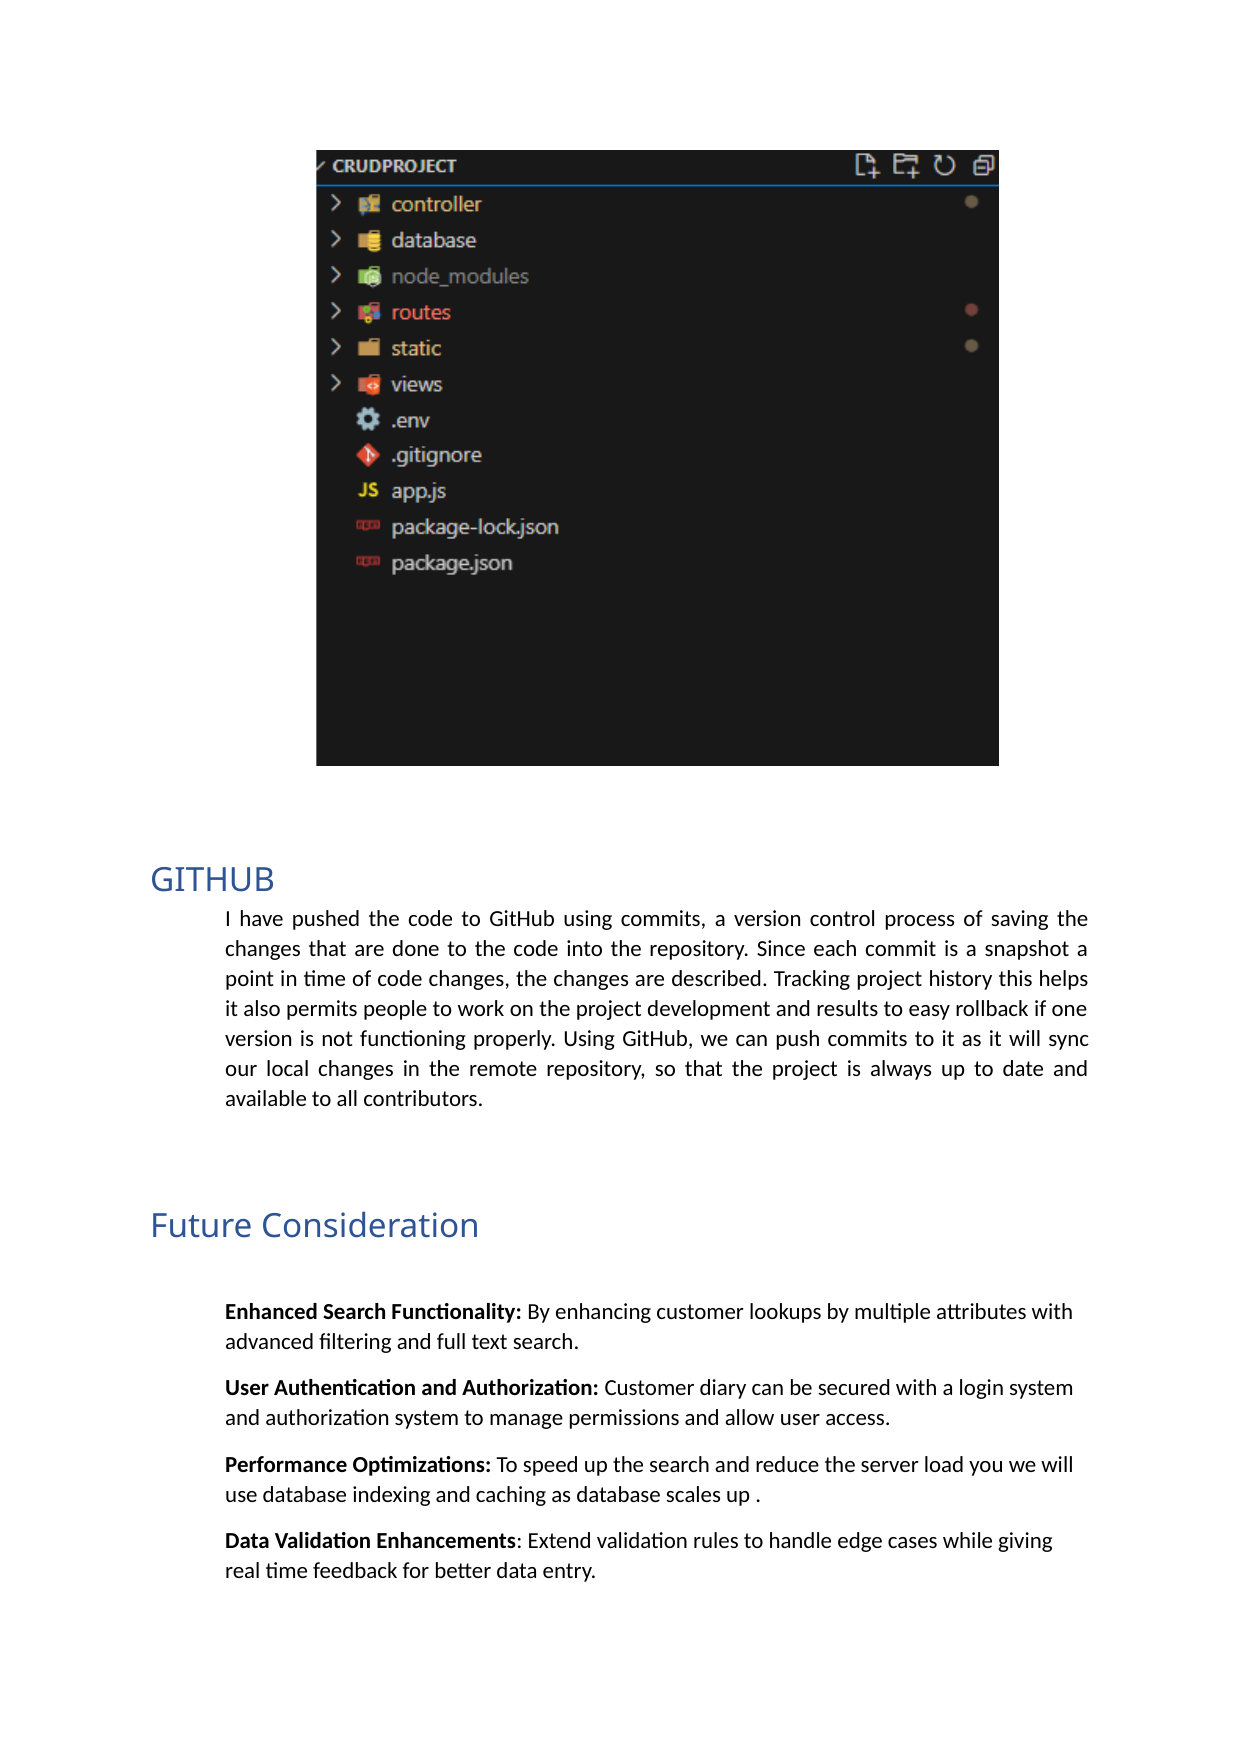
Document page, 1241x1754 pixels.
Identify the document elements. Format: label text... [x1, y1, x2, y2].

subtitle GITHUB [150, 856, 1090, 901]
text Performance Optimizations: To speed up the search and reduce the server load you we will use database indexing and caching as database scales up . [225, 1450, 1090, 1508]
text Enhanced Search Functionality: By enhancing customer lookups by multiple attributes with advanced filtering and full text search. [225, 1297, 1090, 1355]
list I have pushed the code to GitHub using commits, a version control process of saving the changes that are done to the code into the repository. Since each commit is a snapshot a point in time of code changes, the changes are described. Tracking project history this helps it also permits people to work on the project development and results to easy rollback if one version is not functioning properly. Using GitHub, we can push commits to it as it will sync our local changes in the remote repository, so that the project is always up to date and available to all contributors. [225, 904, 1090, 1112]
subtitle Future Consideration [150, 1202, 1090, 1247]
text Data Validation Enhancements: Extend validation rules to handle edge cases while giving real time feedback for better data entry. [225, 1526, 1090, 1584]
text User Authentication and Authorization: Customer diary can be secured with a login system and authorization system to manage permissions and allow user access. [225, 1373, 1090, 1431]
